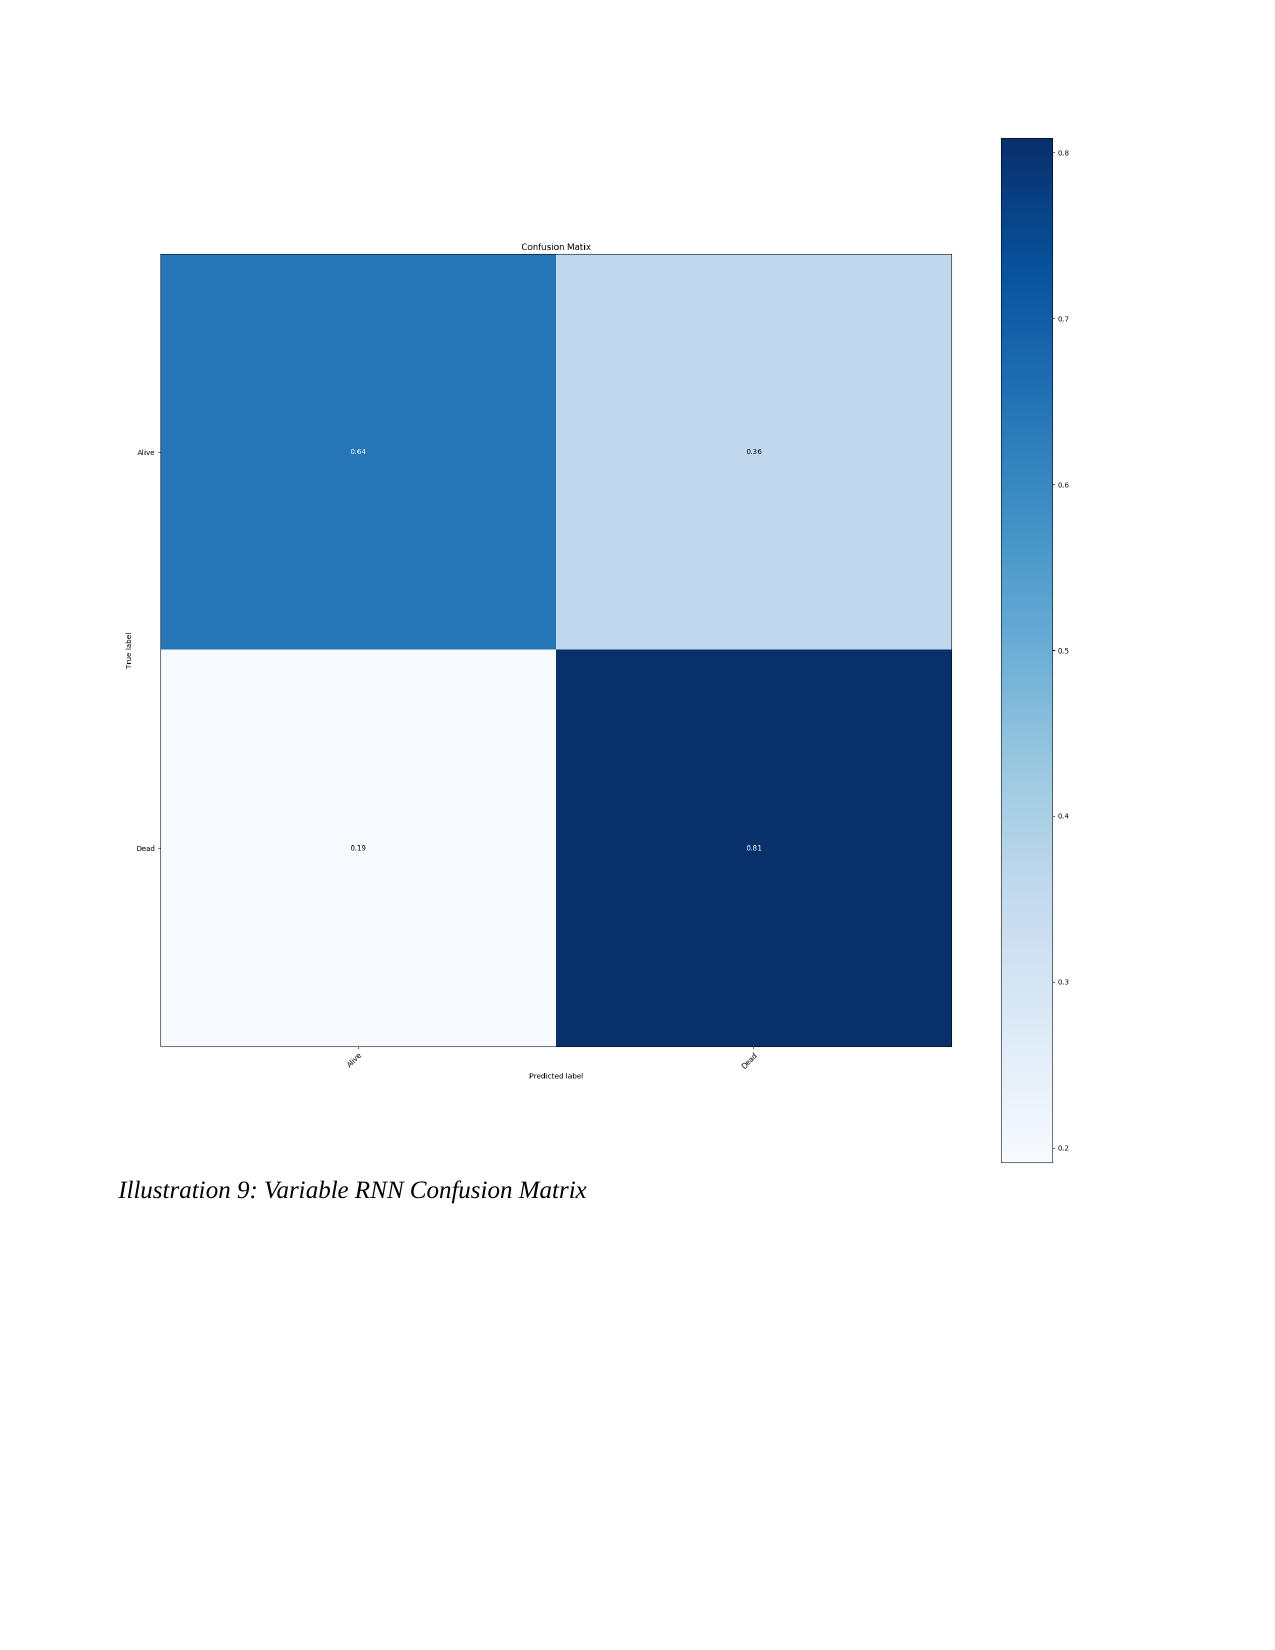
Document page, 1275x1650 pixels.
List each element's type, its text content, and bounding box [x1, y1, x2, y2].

text Illustration 9: Variable RNN Confusion Matrix [118, 1170, 1157, 1203]
picture [118, 130, 1157, 1170]
